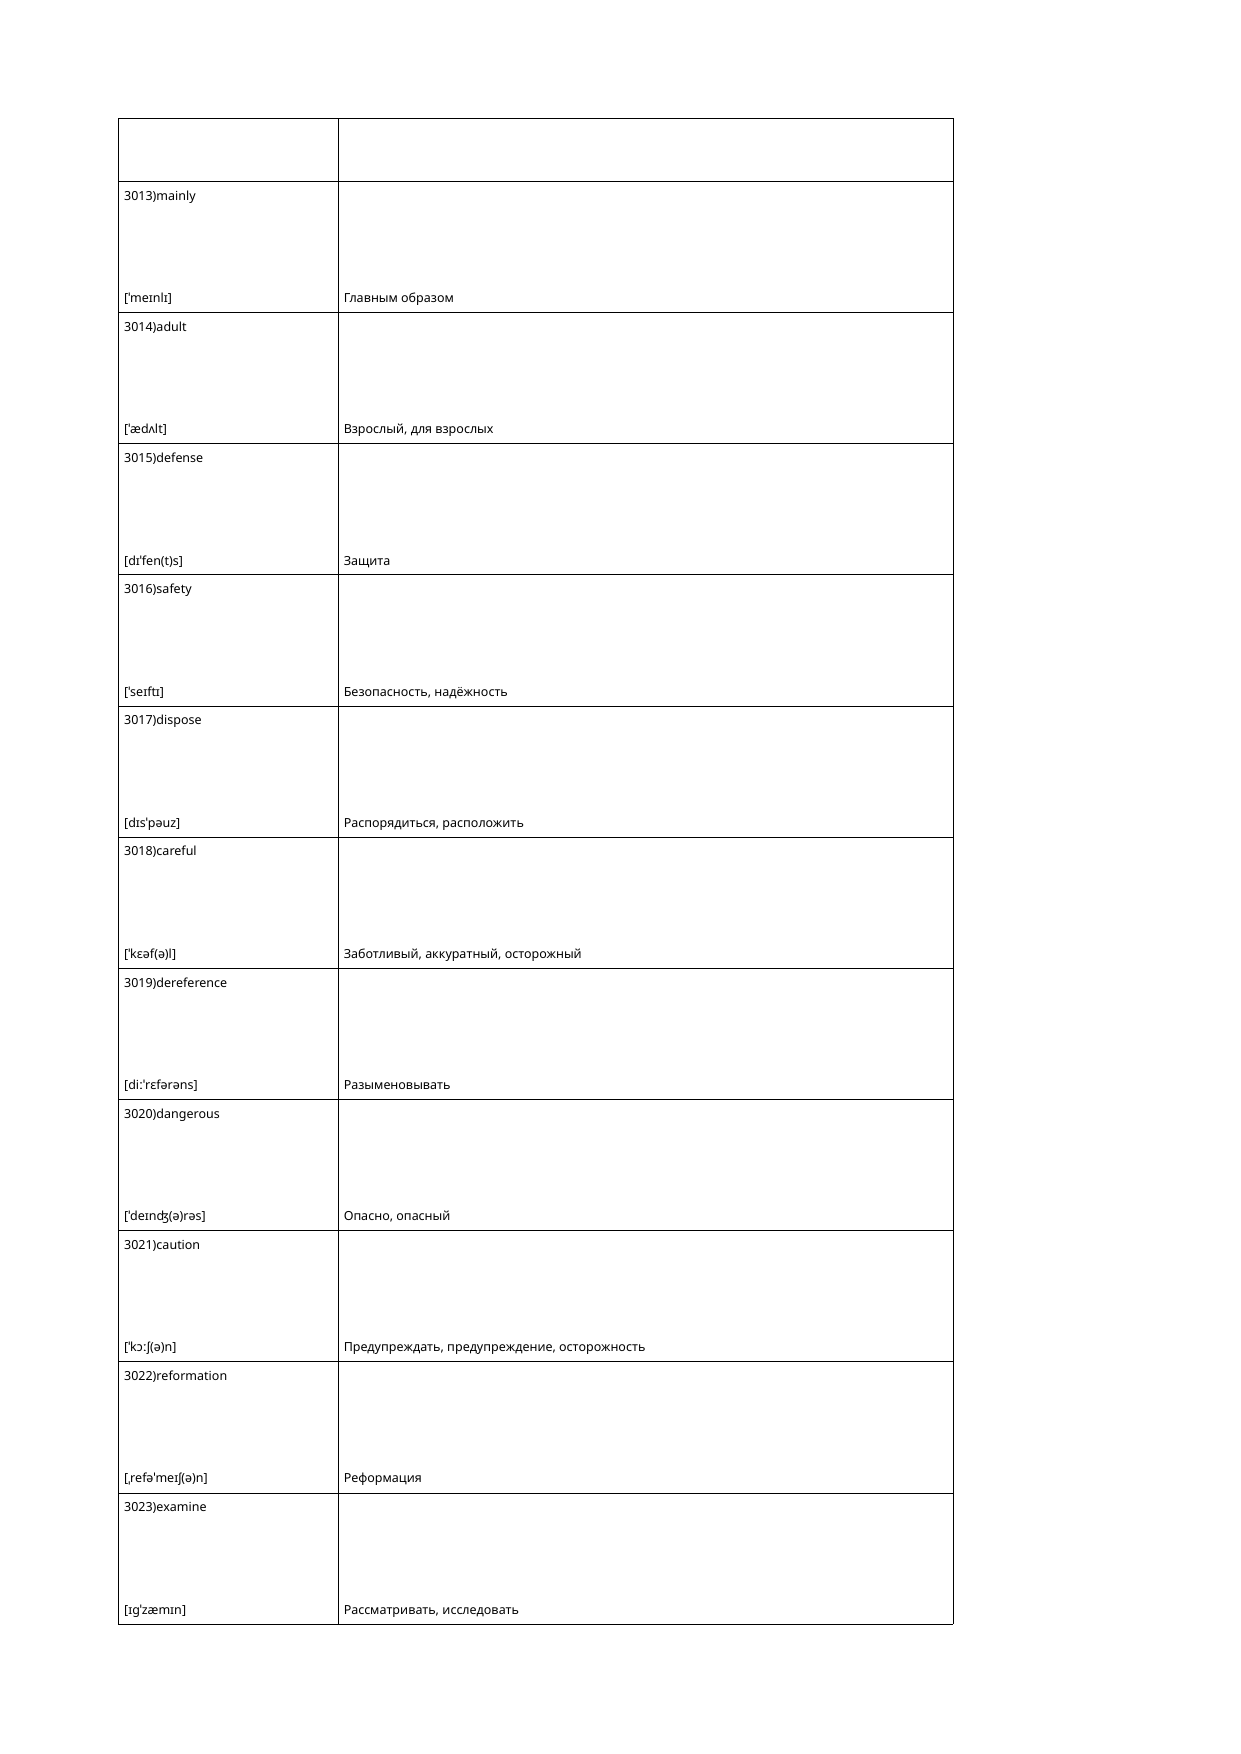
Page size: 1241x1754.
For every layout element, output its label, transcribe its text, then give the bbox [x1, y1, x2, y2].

table_cell [119, 119, 338, 181]
table_cell Рассматривать, исследовать [339, 1494, 953, 1623]
table_cell Разыменовывать [339, 969, 953, 1099]
table_cell Главным образом [339, 182, 953, 312]
table_cell 3020)dangerous [ˈdeɪnʤ(ə)rəs] [119, 1100, 338, 1230]
table_cell 3018)careful [ˈkɛəf(ə)l] [119, 838, 338, 968]
table_cell Взрослый, для взрослых [339, 313, 953, 443]
table_cell 3021)caution [ˈkɔːʃ(ə)n] [119, 1231, 338, 1361]
table_cell Предупреждать, предупреждение, осторожность [339, 1231, 953, 1361]
table_cell 3016)safety [ˈseɪftɪ] [119, 575, 338, 706]
table_cell 3023)examine [ɪgˈzæmɪn] [119, 1494, 338, 1623]
table_cell Распорядиться, расположить [339, 707, 953, 837]
table_cell 3019)dereference [diːˈrɛfərəns] [119, 969, 338, 1099]
table_cell 3022)reformation [ˌrefəˈmeɪʃ(ə)n] [119, 1362, 338, 1492]
table_cell 3015)defense [dɪˈfen(t)s] [119, 444, 338, 574]
table_cell Заботливый, аккуратный, осторожный [339, 838, 953, 968]
table_cell Безопасность, надёжность [339, 575, 953, 706]
table_cell Опасно, опасный [339, 1100, 953, 1230]
table_cell Защита [339, 444, 953, 574]
table_cell [339, 119, 953, 181]
table_cell 3013)mainly [ˈmeɪnlɪ] [119, 182, 338, 312]
table_cell 3014)adult [ˈædʌlt] [119, 313, 338, 443]
table_cell 3017)dispose [dɪsˈpəuz] [119, 707, 338, 837]
table_cell Реформация [339, 1362, 953, 1492]
